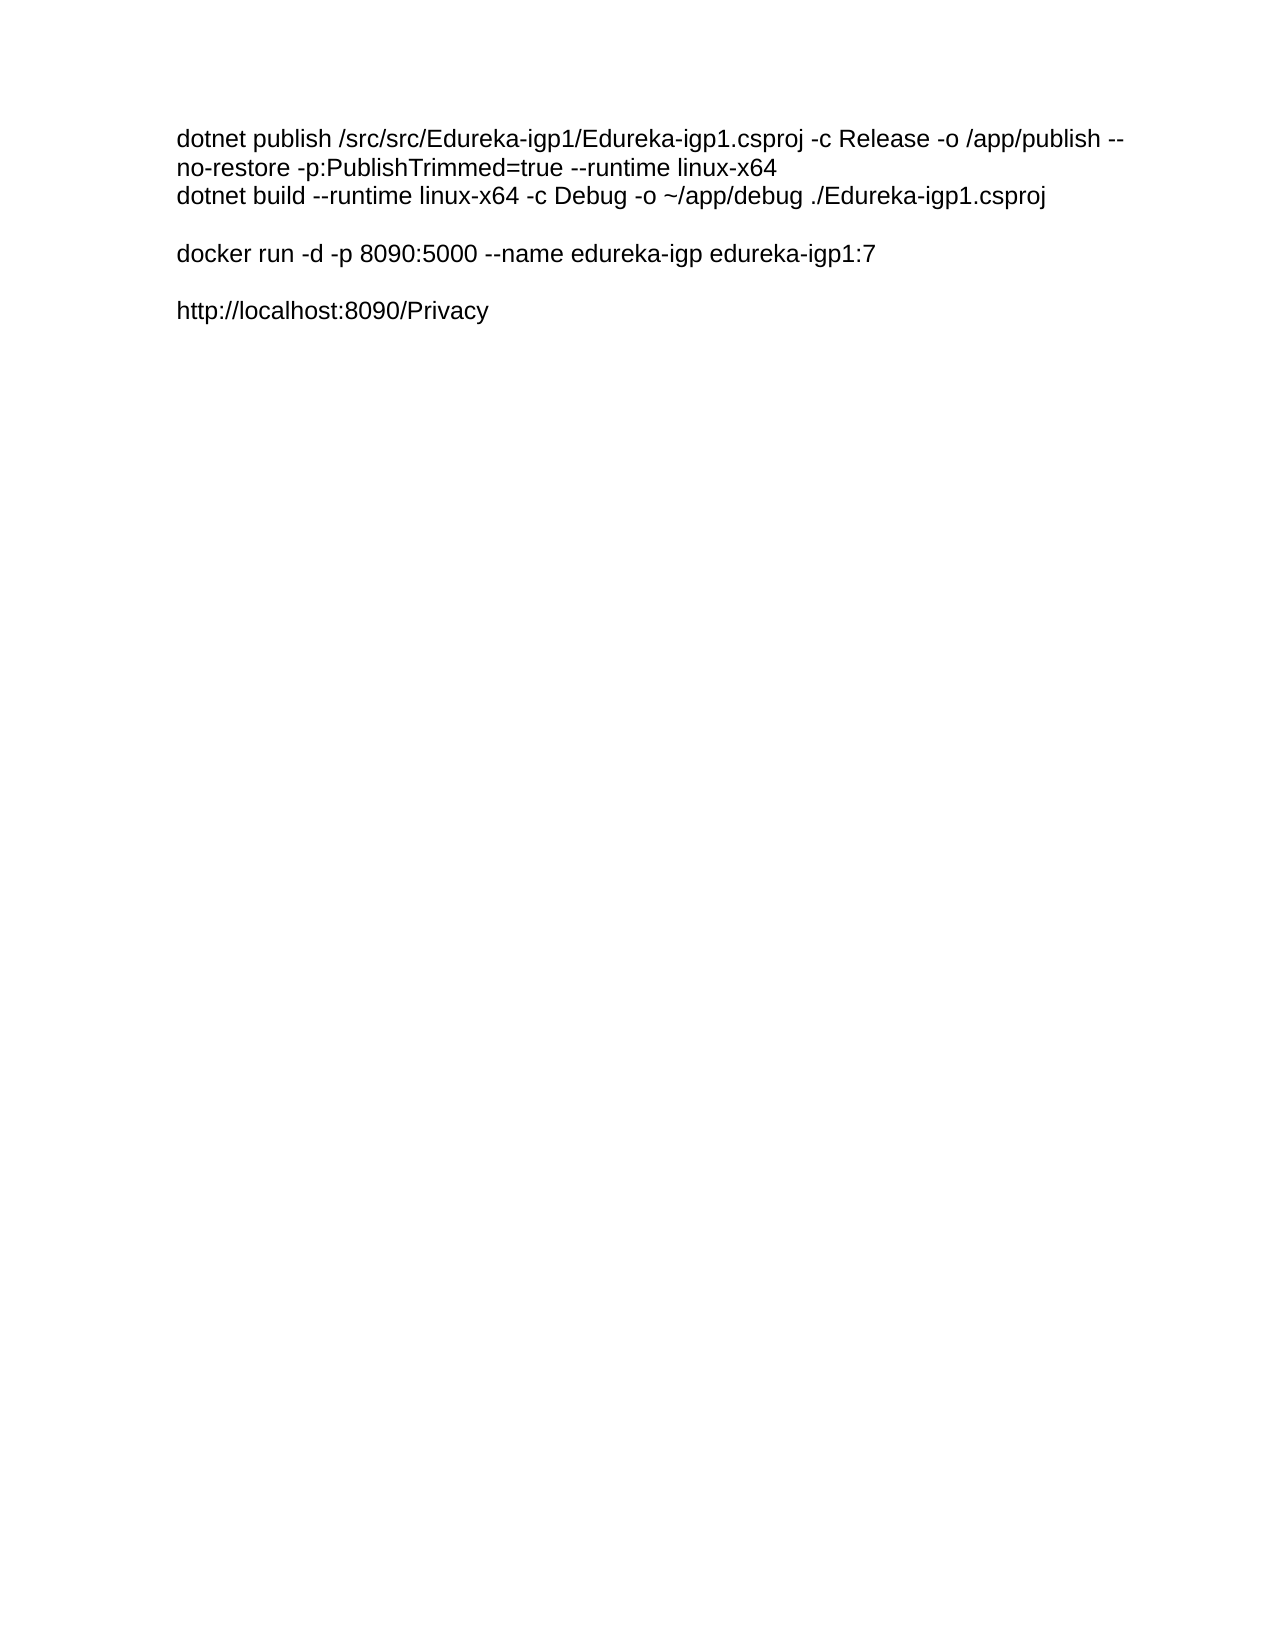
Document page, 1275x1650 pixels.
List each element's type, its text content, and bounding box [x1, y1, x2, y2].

table_cell dotnet publish /src/src/Edureka-igp1/Edureka-igp1.csproj -c Release -o /app/publish --no-restore -p:PublishTrimmed=true --runtime linux-x64 dotnet build --runtime linux-x64 -c Debug -o ~/app/debug ./Edureka-igp1.csproj docker run -d -p 8090:5000 --name edureka-igp edureka-igp1:7 http://localhost:8090/Privacy [171, 118, 1158, 359]
table_cell [124, 118, 171, 359]
